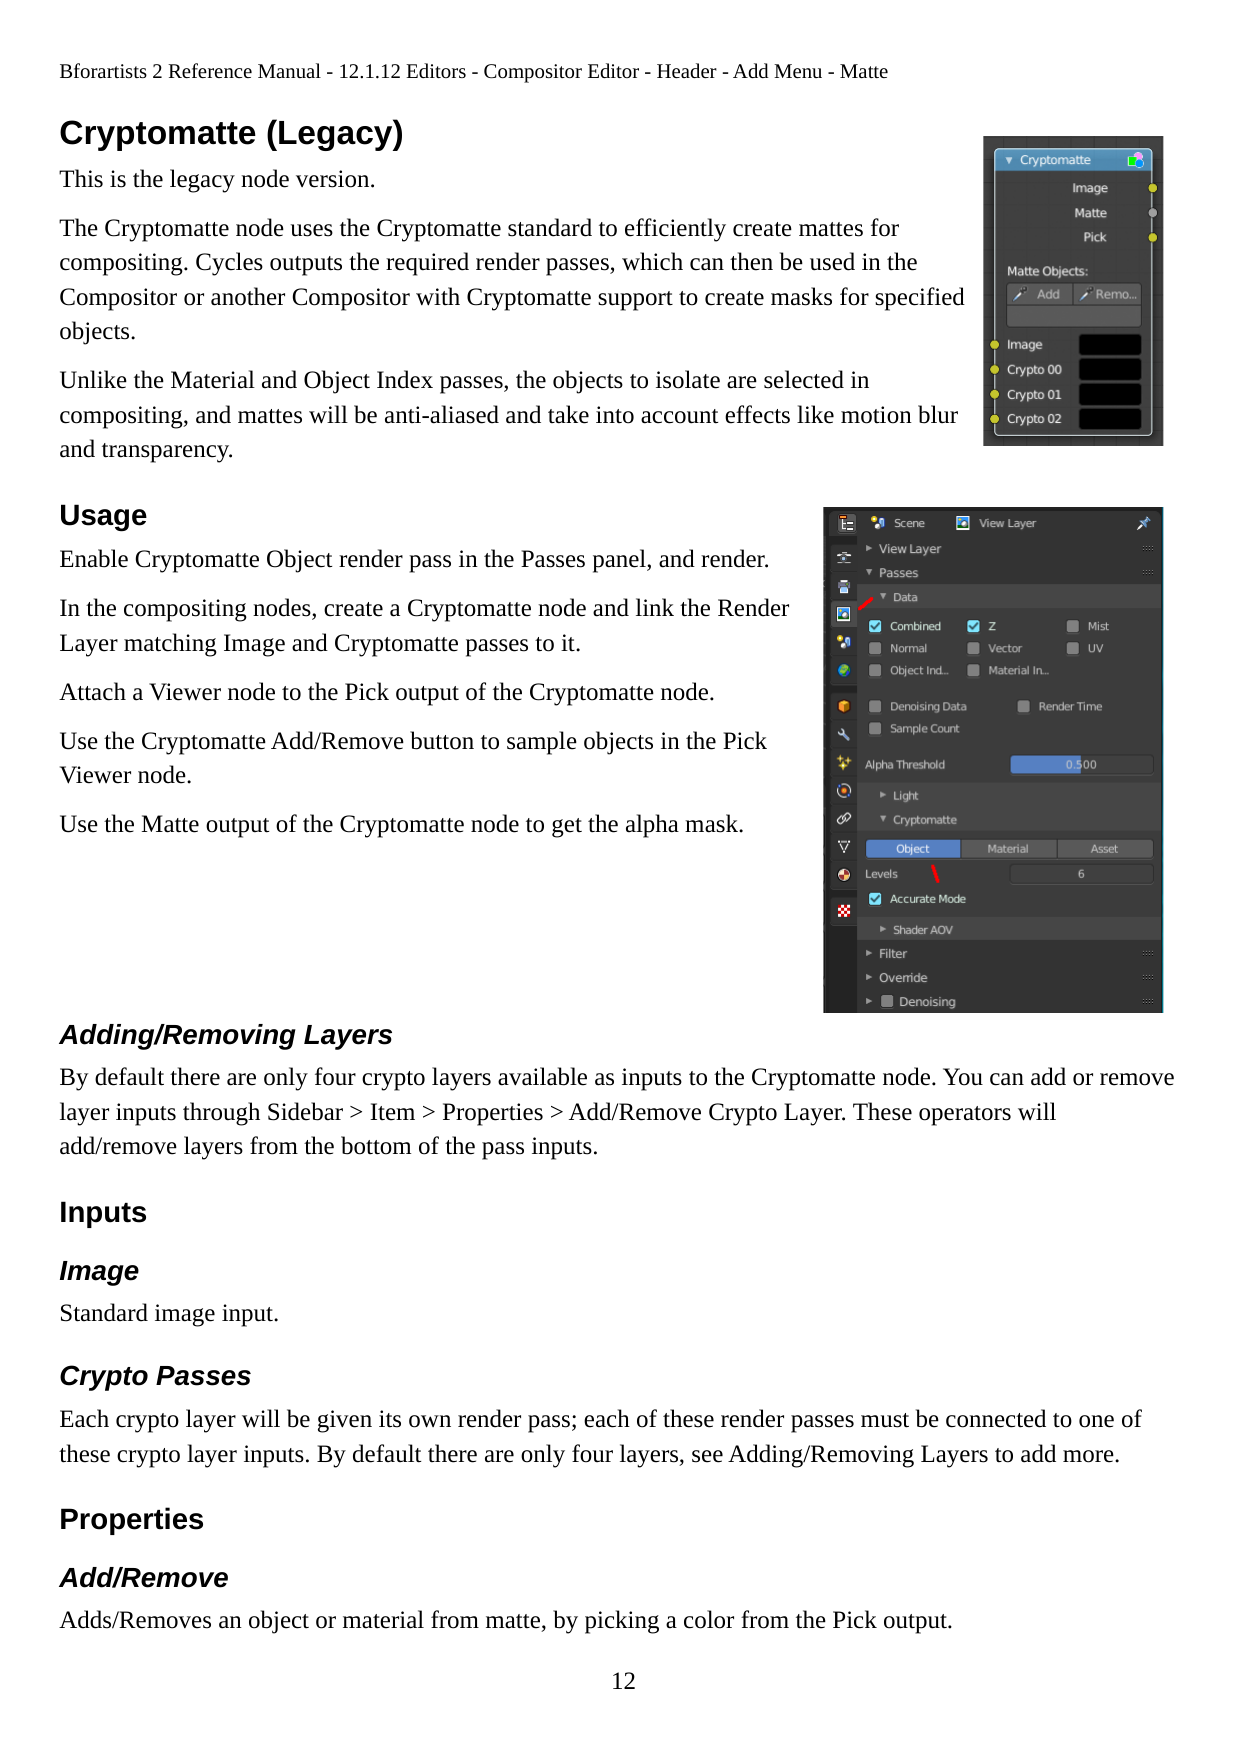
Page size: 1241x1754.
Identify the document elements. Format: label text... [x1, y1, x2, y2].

subtitle Cryptomatte (Legacy) [59, 113, 1181, 151]
text The Cryptomatte node uses the Cryptomatte standard to efficiently create mattes for compositing. Cycles outputs the required render passes, which can then be used in the Compositor or another Compositor with Cryptomatte support to create masks for specified objects. [59, 213, 983, 345]
subtitle Add/Remove [59, 1561, 1181, 1593]
text Enable Cryptomatte Object render pass in the Passes panel, and render. [59, 544, 823, 573]
text Unlike the Material and Object Index passes, the objects to isolate are selected in compositing, and mattes will be anti-aliased and take into account effects like motion blur and transparency. [59, 365, 1181, 463]
text In the compositing nodes, create a Cryptomatte node and link the Render Layer matching Image and Cryptomatte passes to it. [59, 593, 823, 656]
text This is the legacy node version. [59, 164, 983, 192]
subtitle Usage [59, 498, 1181, 532]
subtitle Inputs [59, 1195, 1181, 1229]
text Adds/Removes an object or material from matte, by picking a color from the Pick output. [59, 1605, 1181, 1634]
picture [823, 507, 1164, 1013]
subtitle Properties [59, 1502, 1181, 1536]
text Attach a Viewer node to the Pick output of the Cryptomatte node. [59, 677, 823, 706]
text Use the Matte output of the Cryptomatte node to get the alpha mask. [59, 809, 823, 838]
text Each crypto layer will be given its own render pass; each of these render passes must be connected to one of these crypto layer inputs. By default there are only four layers, see Adding/Removing Layers to add more. [59, 1404, 1181, 1467]
picture [983, 136, 1164, 446]
text Standard image input. [59, 1298, 1181, 1327]
subtitle Crypto Passes [59, 1360, 1181, 1392]
text Use the Cryptomatte Add/Remove button to sample objects in the Pick Viewer node. [59, 726, 823, 789]
subtitle Image [59, 1254, 1181, 1286]
text By default there are only four crypto layers available as inputs to the Cryptomatte node. You can add or remove layer inputs through Sidebar > Item > Properties > Add/Remove Crypto Layer. These operators will add/remove layers from the bottom of the pass inputs. [59, 1062, 1181, 1160]
subtitle Adding/Removing Layers [59, 1018, 1181, 1050]
